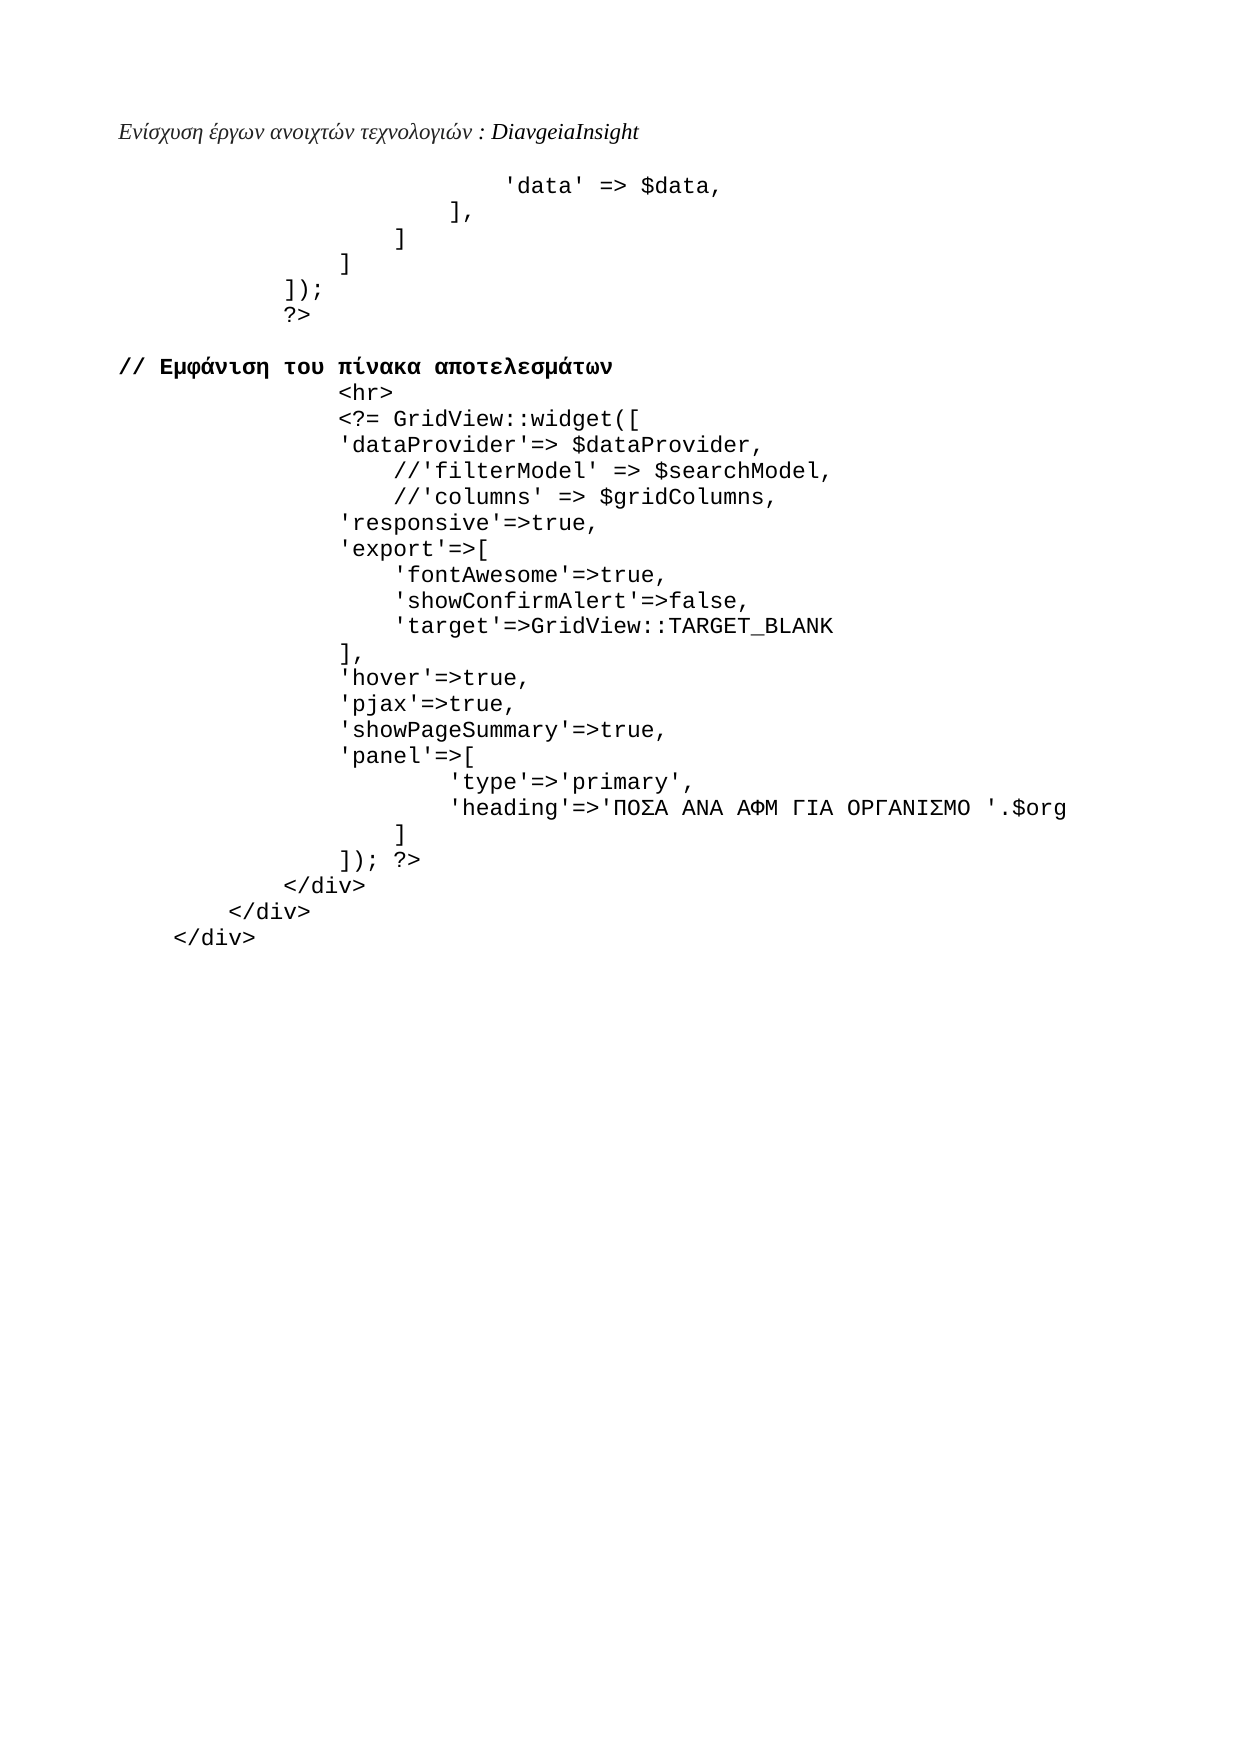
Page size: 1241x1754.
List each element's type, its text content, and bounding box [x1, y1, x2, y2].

text 'hover'=>true, [118, 667, 1122, 693]
text //'filterModel' => $searchModel, [118, 459, 1122, 485]
text <?= GridView::widget([ [118, 407, 1122, 433]
text 'export'=>[ [118, 537, 1122, 563]
text 'dataProvider'=> $dataProvider, [118, 433, 1122, 459]
text ]); ?> [118, 848, 1122, 874]
text ], [118, 200, 1122, 226]
text 'type'=>'primary', [118, 771, 1122, 796]
text ] [118, 226, 1122, 252]
text 'target'=>GridView::TARGET_BLANK [118, 615, 1122, 641]
text 'showConfirmAlert'=>false, [118, 589, 1122, 615]
text //'columns' => $gridColumns, [118, 485, 1122, 511]
text 'data' => $data, [118, 174, 1122, 200]
text 'responsive'=>true, [118, 511, 1122, 537]
text 'showPageSummary'=>true, [118, 719, 1122, 744]
text </div> [118, 926, 1122, 952]
text 'heading'=>'ΠΟΣΑ ΑΝΑ ΑΦΜ ΓΙΑ ΟΡΓΑΝΙΣΜΟ '.$org [118, 796, 1122, 822]
text ]); [118, 278, 1122, 304]
text <hr> [118, 381, 1122, 407]
text ] [118, 822, 1122, 848]
text // Εμφάνιση του πίνακα αποτελεσμάτων [118, 356, 1122, 381]
text ] [118, 252, 1122, 278]
text 'pjax'=>true, [118, 693, 1122, 719]
text ], [118, 641, 1122, 667]
text ?> [118, 304, 1122, 329]
text 'panel'=>[ [118, 744, 1122, 771]
text </div> [118, 874, 1122, 900]
text </div> [118, 900, 1122, 926]
text 'fontAwesome'=>true, [118, 563, 1122, 589]
